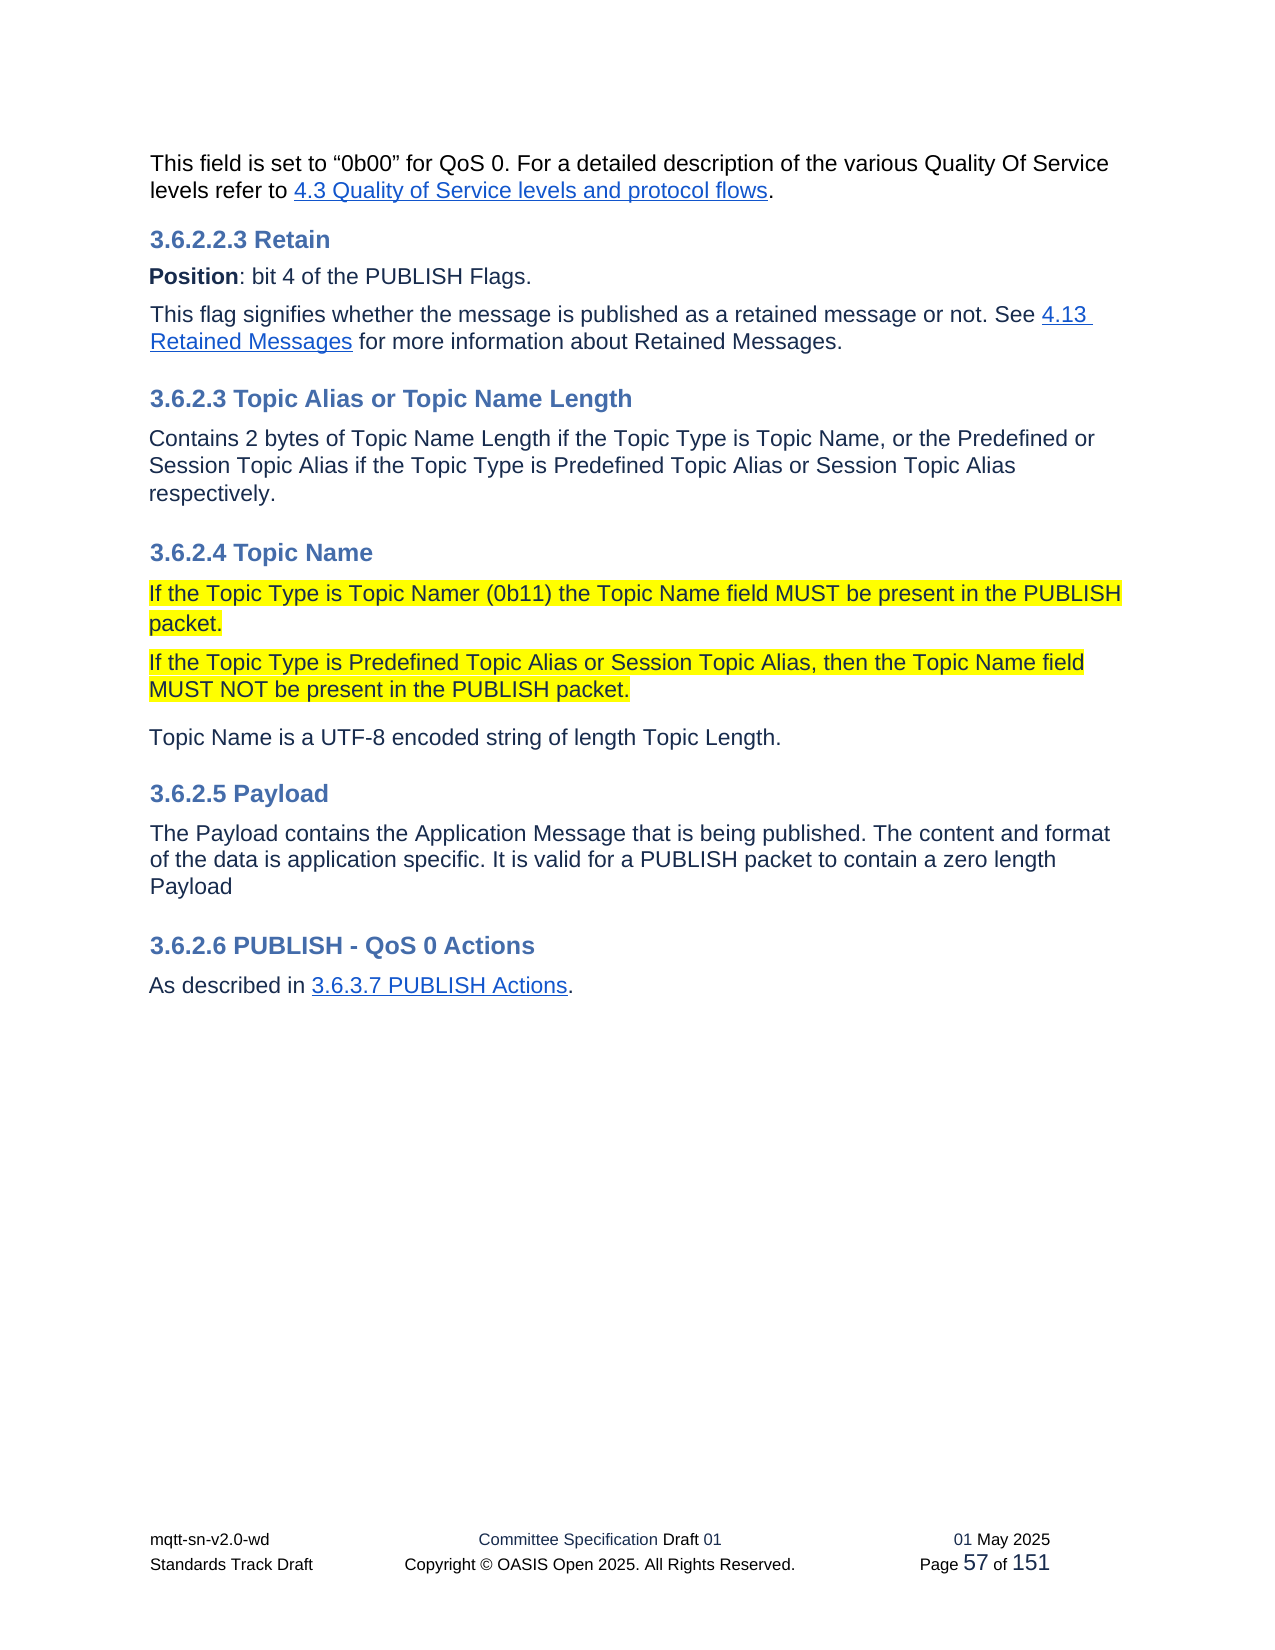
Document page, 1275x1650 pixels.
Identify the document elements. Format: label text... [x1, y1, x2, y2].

text This flag signifies whether the message is published as a retained message or not. See 4.13 Retained Messages for more information about Retained Messages. [150, 301, 1124, 354]
subtitle 3.6.2.2.3 Retain [150, 225, 1124, 254]
text The Payload contains the Application Message that is being published. The content and format of the data is application specific. It is valid for a PUBLISH packet to contain a zero length Payload [149, 820, 1124, 899]
subtitle 3.6.2.4 Topic Name [150, 538, 1124, 567]
text If the Topic Type is Predefined Topic Alias or Session Topic Alias, then the Topic Name field MUST NOT be present in the PUBLISH packet. [148, 648, 1124, 702]
subtitle 3.6.2.6 PUBLISH - QoS 0 Actions [150, 931, 1124, 959]
text If the Topic Type is Topic Namer (0b11) the Topic Name field MUST be present in the PUBLISH packet. [148, 580, 1124, 636]
text As described in 3.6.3.7 PUBLISH Actions. [148, 972, 1124, 998]
text This field is set to “0b00” for QoS 0. For a detailed description of the various Quality Of Service levels refer to 4.3 Quality of Service levels and protocol flows. [150, 150, 1124, 203]
subtitle 3.6.2.5 Payload [150, 779, 1124, 807]
text Position: bit 4 of the PUBLISH Flags. [148, 263, 1124, 289]
text Topic Name is a UTF-8 encoded string of length Topic Length. [148, 723, 1124, 750]
subtitle 3.6.2.3 Topic Alias or Topic Name Length [150, 384, 1124, 413]
text Contains 2 bytes of Topic Name Length if the Topic Type is Topic Name, or the Predefined or Session Topic Alias if the Topic Type is Predefined Topic Alias or Session Topic Alias respectively. [148, 425, 1124, 506]
